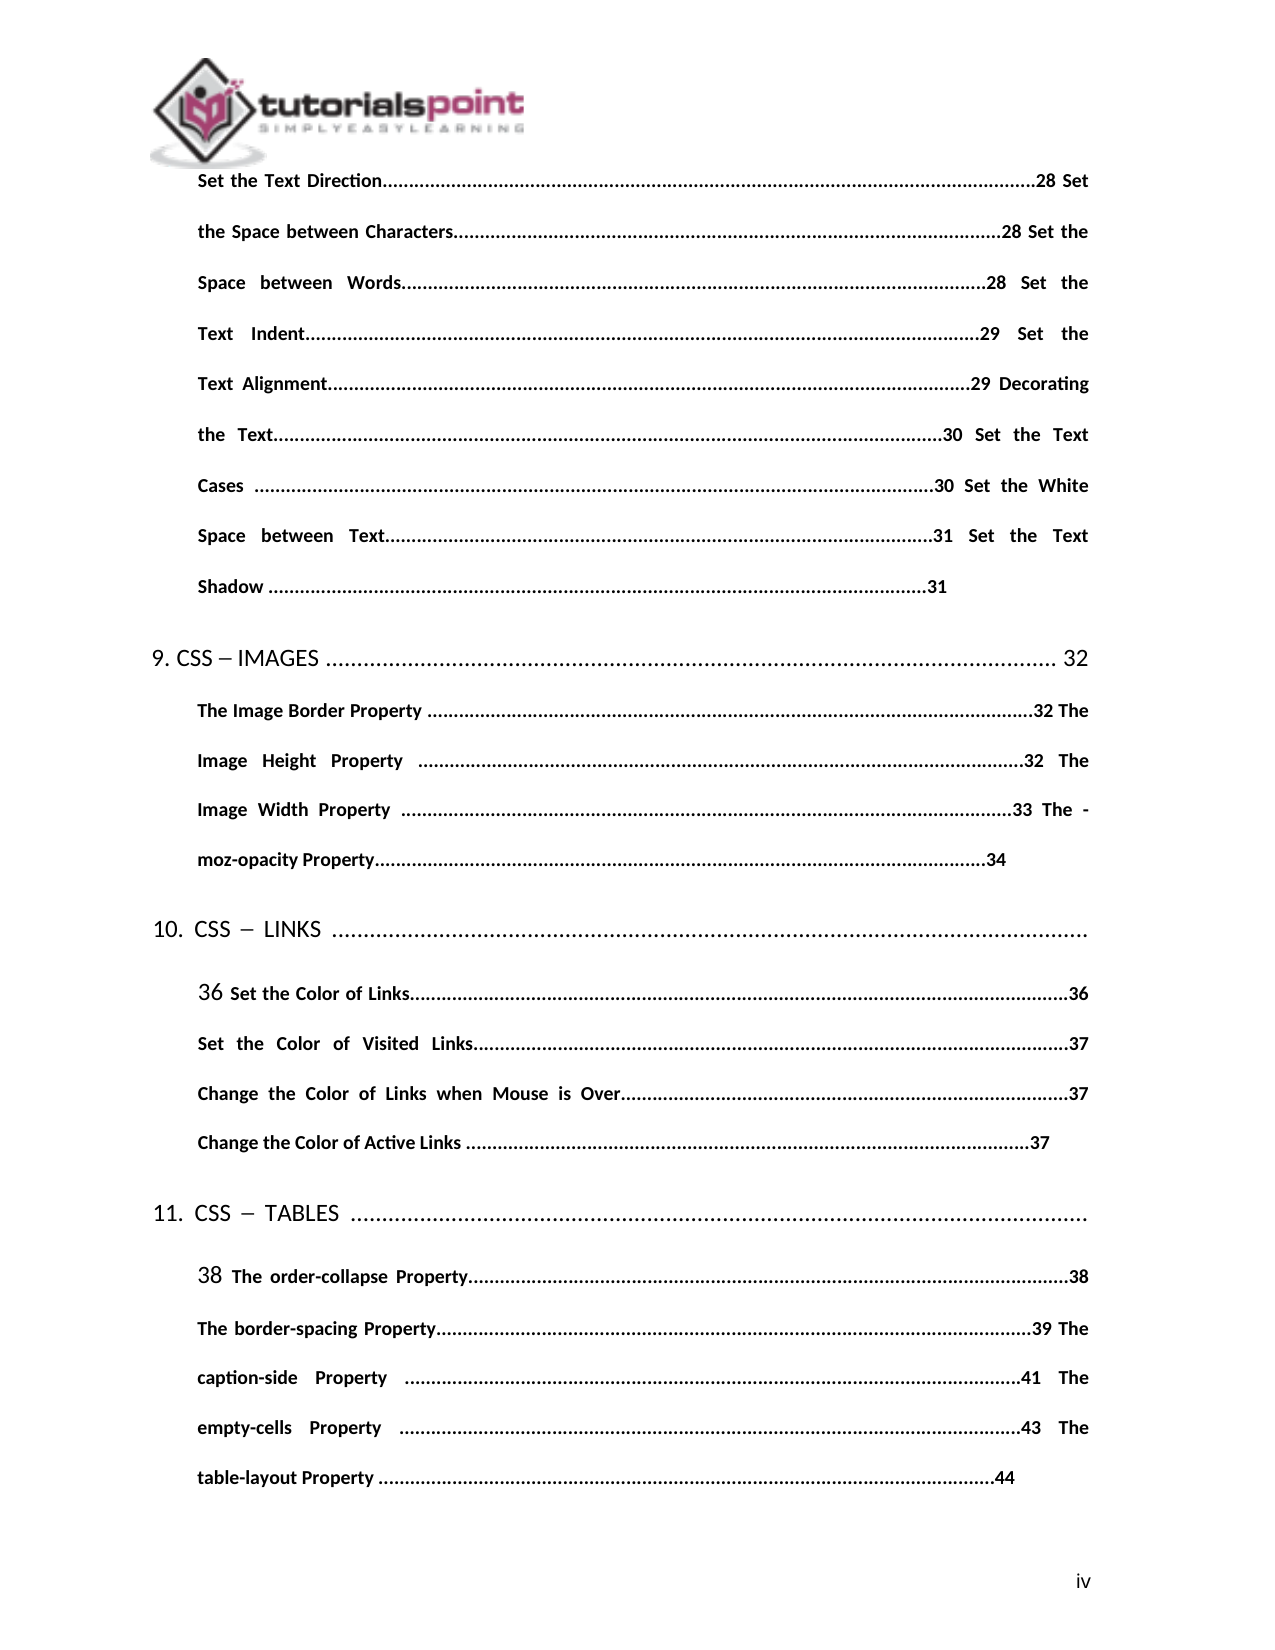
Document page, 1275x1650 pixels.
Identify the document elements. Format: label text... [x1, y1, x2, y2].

picture [150, 58, 524, 169]
text 9. CSS ─ IMAGES .................................................................................................................... 32 The Image Border Property ...................................................................................................................32 The Image Height Property ...................................................................................................................32 The Image Width Property ....................................................................................................................33 The -moz-opacity Property....................................................................................................................34 [151, 642, 1090, 871]
text 10. CSS ─ LINKS ........................................................................................................................ 36 Set the Color of Links.............................................................................................................................36 Set the Color of Visited Links.................................................................................................................37 Change the Color of Links when Mouse is Over.....................................................................................37 Change the Color of Active Links ...........................................................................................................37 [152, 913, 1090, 1154]
text 11. CSS ─ TABLES ..................................................................................................................... 38 The order-collapse Property..................................................................................................................38 The border-spacing Property.................................................................................................................39 The caption-side Property .....................................................................................................................41 The empty-cells Property ......................................................................................................................43 The table-layout Property .....................................................................................................................44 [152, 1197, 1090, 1489]
text iv [0, 1567, 1091, 1594]
text Set the Text Direction............................................................................................................................28 Set the Space between Characters........................................................................................................28 Set the Space between Words...............................................................................................................28 Set the Text Indent................................................................................................................................29 Set the Text Alignment..........................................................................................................................29 Decorating the Text...............................................................................................................................30 Set the Text Cases .................................................................................................................................30 Set the White Space between Text........................................................................................................31 Set the Text Shadow .............................................................................................................................31 [198, 168, 1090, 598]
